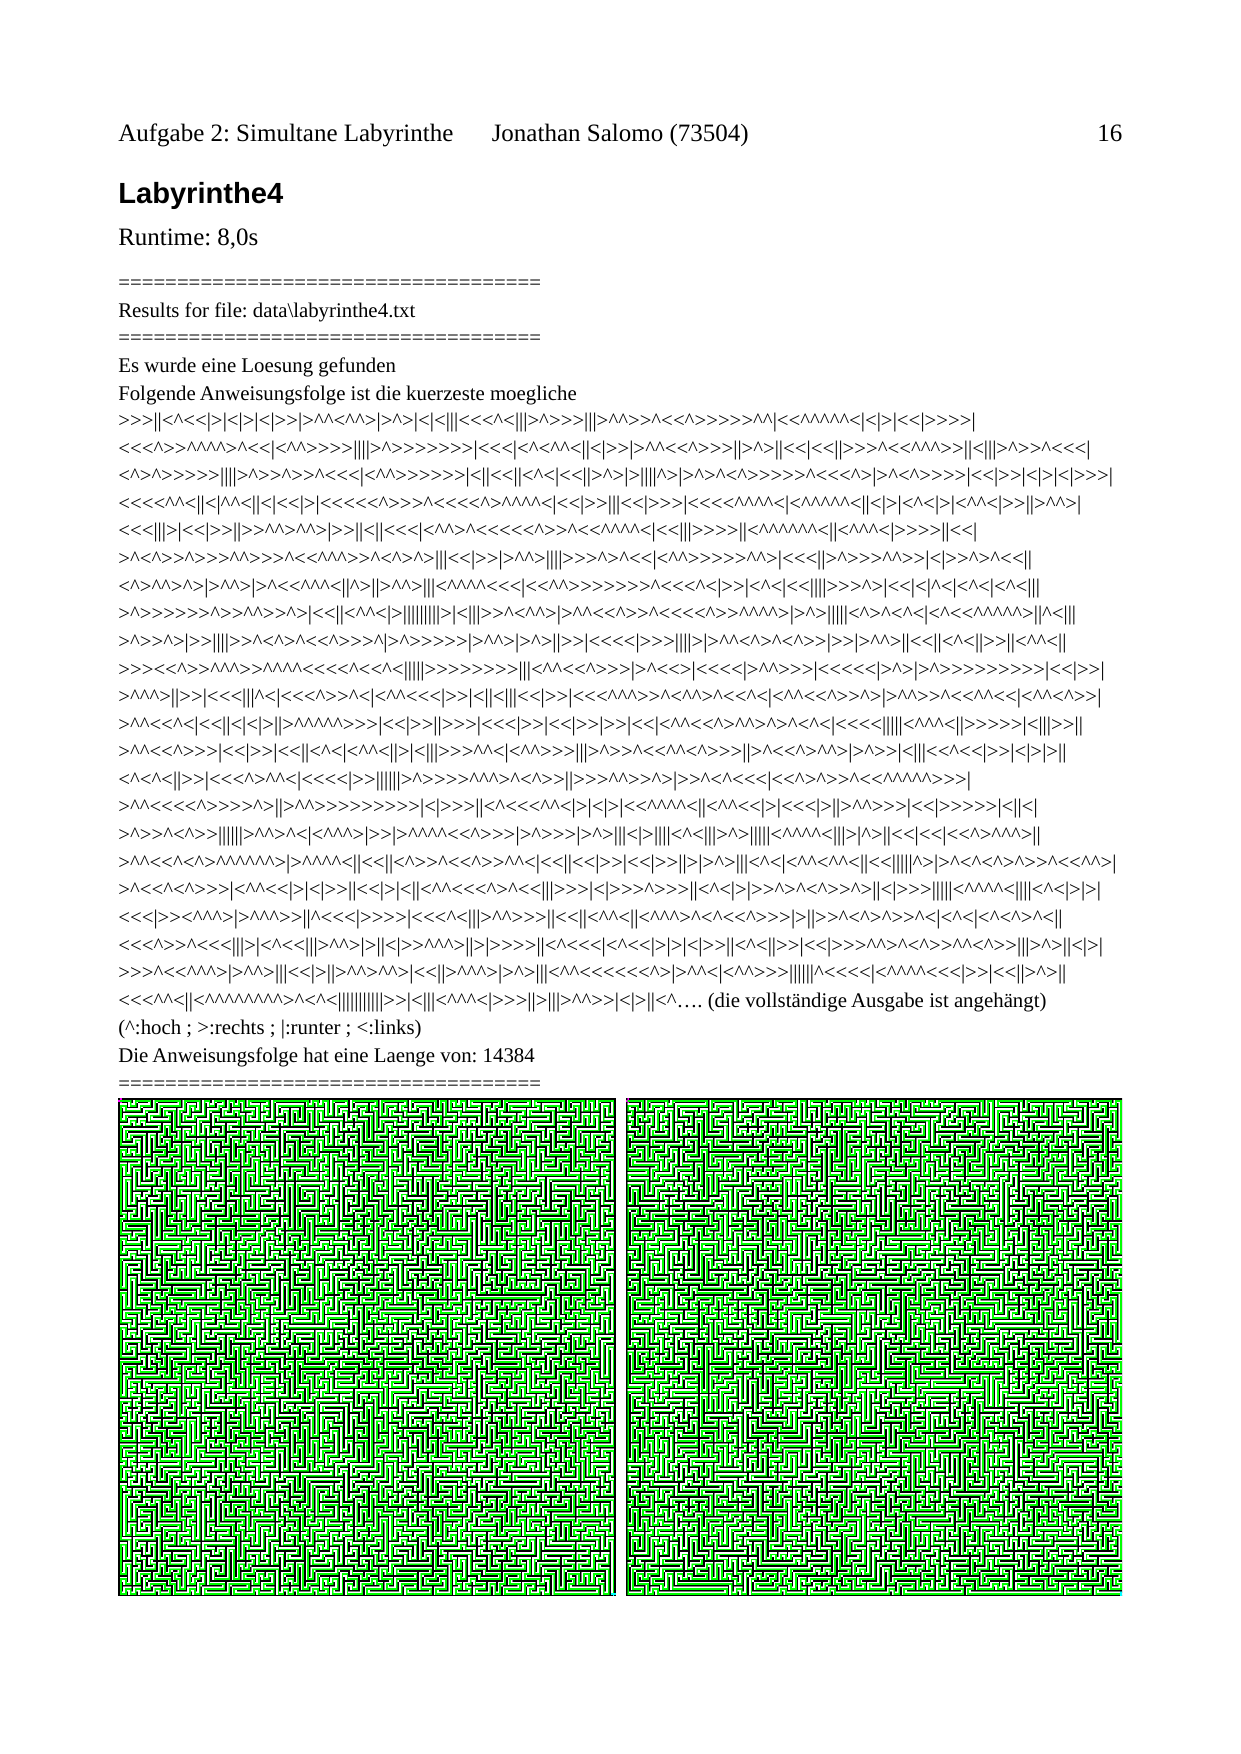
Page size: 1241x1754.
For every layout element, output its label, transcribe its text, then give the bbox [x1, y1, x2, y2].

text Results for file: data\labyrinthe4.txt [118, 298, 1122, 322]
subtitle Labyrinthe4 [118, 176, 1122, 210]
text Runtime: 8,0s [118, 222, 1122, 251]
text Es wurde eine Loesung gefunden [118, 353, 1122, 377]
picture [118, 1098, 1123, 1596]
text ==================================== [118, 270, 1122, 294]
text ==================================== [118, 325, 1122, 349]
text (^:hoch ; >:rechts ; |:runter ; <:links) [118, 1015, 1122, 1039]
text Die Anweisungsfolge hat eine Laenge von: 14384 [118, 1043, 1122, 1067]
text >>>||<^<<|>|<|>|<|>>|>^^<^^>|>^>|<|<|||<<<^<|||>^>>>|||>^^>>^<<^>>>>>^^|<<^^^^^<|<|>|<<|>>>>|<<<^>>^^^^>^<<|<^^>>>>||||>^>>>>>>>|<<<|<^<^^<||<|>>|>^^<<^>>>||>^>||<<|<<||>>>^<<^^^>>||<|||>^>>^<<<|<^>^>>>>>||||>^>>^>>^<<<|<^^>>>>>>|<||<<||<^<|<<||>^>|>||||^>|>^>^<^>>>>>^<<<^>|>^<^>>>>|<<|>>|<|>|<|>>>|<<<<^^<||<|^^<||<|<<|>|<<<<<^>>>^<<<<^>^^^^<|<<|>>|||<<|>>>|<<<<^^^^<|<^^^^^<||<|>|<^<|>|<^^<|>>||>^^>|<<<|||>|<<|>>||>>^^>^^>|>>||<||<<<|<^^>^<<<<<^>>^<<^^^^<|<<|||>>>>||<^^^^^^<||<^^^<|>>>>||<<|>^<^>>^>>>^^>>>^<<^^^>>^<^>^>|||<<|>>|>^^>||||>>>^>^<<|<^^>>>>>^^>|<<<||>^>>>^^>>|<|>>^>^<<||<^>^^>^>|>^^>|>^<<^^^<||^>||>^^>|||<^^^^<<<|<<^^>>>>>>>^<<<^<|>>|<^<|<<||||>>>^>|<<|<|^<|<^<|<^<|||>^>>>>>>^>>^^>>^>|<<||<^^<|>|||||||||>|<|||>>^<^^>|>^^<<^>>^<<<<^>>^^^^>|>^>|||||<^>^<^<|<^<<^^^^^>||^<|||>^>>^>|>>||||>>^<^>^<<^>>>^|>^>>>>>|>^^>|>^>||>>|<<<<|>>>||||>|>^^<^>^<^>>|>>|>^^>||<<||<^<||>>||<^^<||>>><<^>>^^^>>^^^^<<<<^<<^<|||||>>>>>>>>|||<^^<<^>>>|>^<<>|<<<<|>^^>>>|<<<<<|>^>|>^>>>>>>>>>|<<|>>|>^^^>||>>|<<<|||^<|<<<^>>^<|<^^<<<|>>|<||<|||<<|>>|<<<^^^>>^<^^>^<<^<|<^^<<^>>^>|>^^>>^<<^^<<|<^^<^>>|>^^<<^<|<<||<|<|>||>^^^^^>>>|<<|>>||>>>|<<<|>>|<<|>>|>>|<<|<^^<<^>^^>^>^<^<|<<<<|||||<^^^<||>>>>>|<|||>>||>^^<<^>>>|<<|>>|<<||<^<|<^^<||>|<|||>>>^^<|<^^>>>|||>^>>^<<^^<^>>>||>^<<^>^^>|>^>>|<|||<<^<<|>>|<|>|>||<^<^<||>>|<<<^>^^<|<<<<|>>||||||>^>>>>^^^>^<^>>||>>>^^>>^>|>>^<^<<<|<<^>^>>^<<^^^^^>>>|>^^<<<<^>>>>^>||>^^>>>>>>>>>|<|>>>||<^<<<^^<|>|<|>|<<^^^^<||<^^<<|>|<<<|>||>^^>>>|<<|>>>>>|<||<|>^>>^<^>>||||||>^^>^<|<^^^>|>>|>^^^^<<^>>>|>^>>>|>^>|||<|>||||<^<|||>^>|||||<^^^^<|||>|^>||<<|<<|<<^>^^^>||>^^<<^<^>^^^^^^>|>^^^^<||<<||<^>>^<<^>>^^<|<<||<<|>>|<<|>>||>|>^>|||<^<|<^^<^^<||<<|||||^>|>^<^<^>^>>^<<^^>|>^<<^<^>>>|<^^<<|>|<|>>||<<|>|<||<^^<<<^>^<<|||>>>|<|>>>^>>>||<^<|>|>>^>^<^>>^>||<|>>>|||||<^^^^<||||<^<|>|>|<<<|>><^^^>|>^^^>>||^<<<|>>>>|<<<^<|||>^^>>>||<<||<^^<||<^^^>^<^<<^>>>|>||>>^<^>^>>^<|<^<|<^<^>^<||<<<^>>^<<<|||>|<^<<|||>^^>|>||<|>>^^^>||>|>>>>||<^<<<|<^<<|>|>|<|>>||<^<||>>|<<|>>>^^>^<^>>^^<^>>|||>^>||<|>|>>>^<<^^^>|>^^>|||<<|>||>^^>^^>|<<||>^^^>|>^>|||<^^<<<<<<^>|>^^<|<^^>>>||||||^<<<<|<^^^^<<<|>>|<<||>^>||<<<^^<||<^^^^^^^^>^<^<|||||||||||>>|<|||<^^^<|>>>||>|||>^^>>|<|>||<^…. (die vollständige Ausgabe ist angehängt) [118, 408, 1122, 1012]
text Folgende Anweisungsfolge ist die kuerzeste moegliche [118, 380, 1122, 404]
text ==================================== [118, 1071, 1122, 1094]
